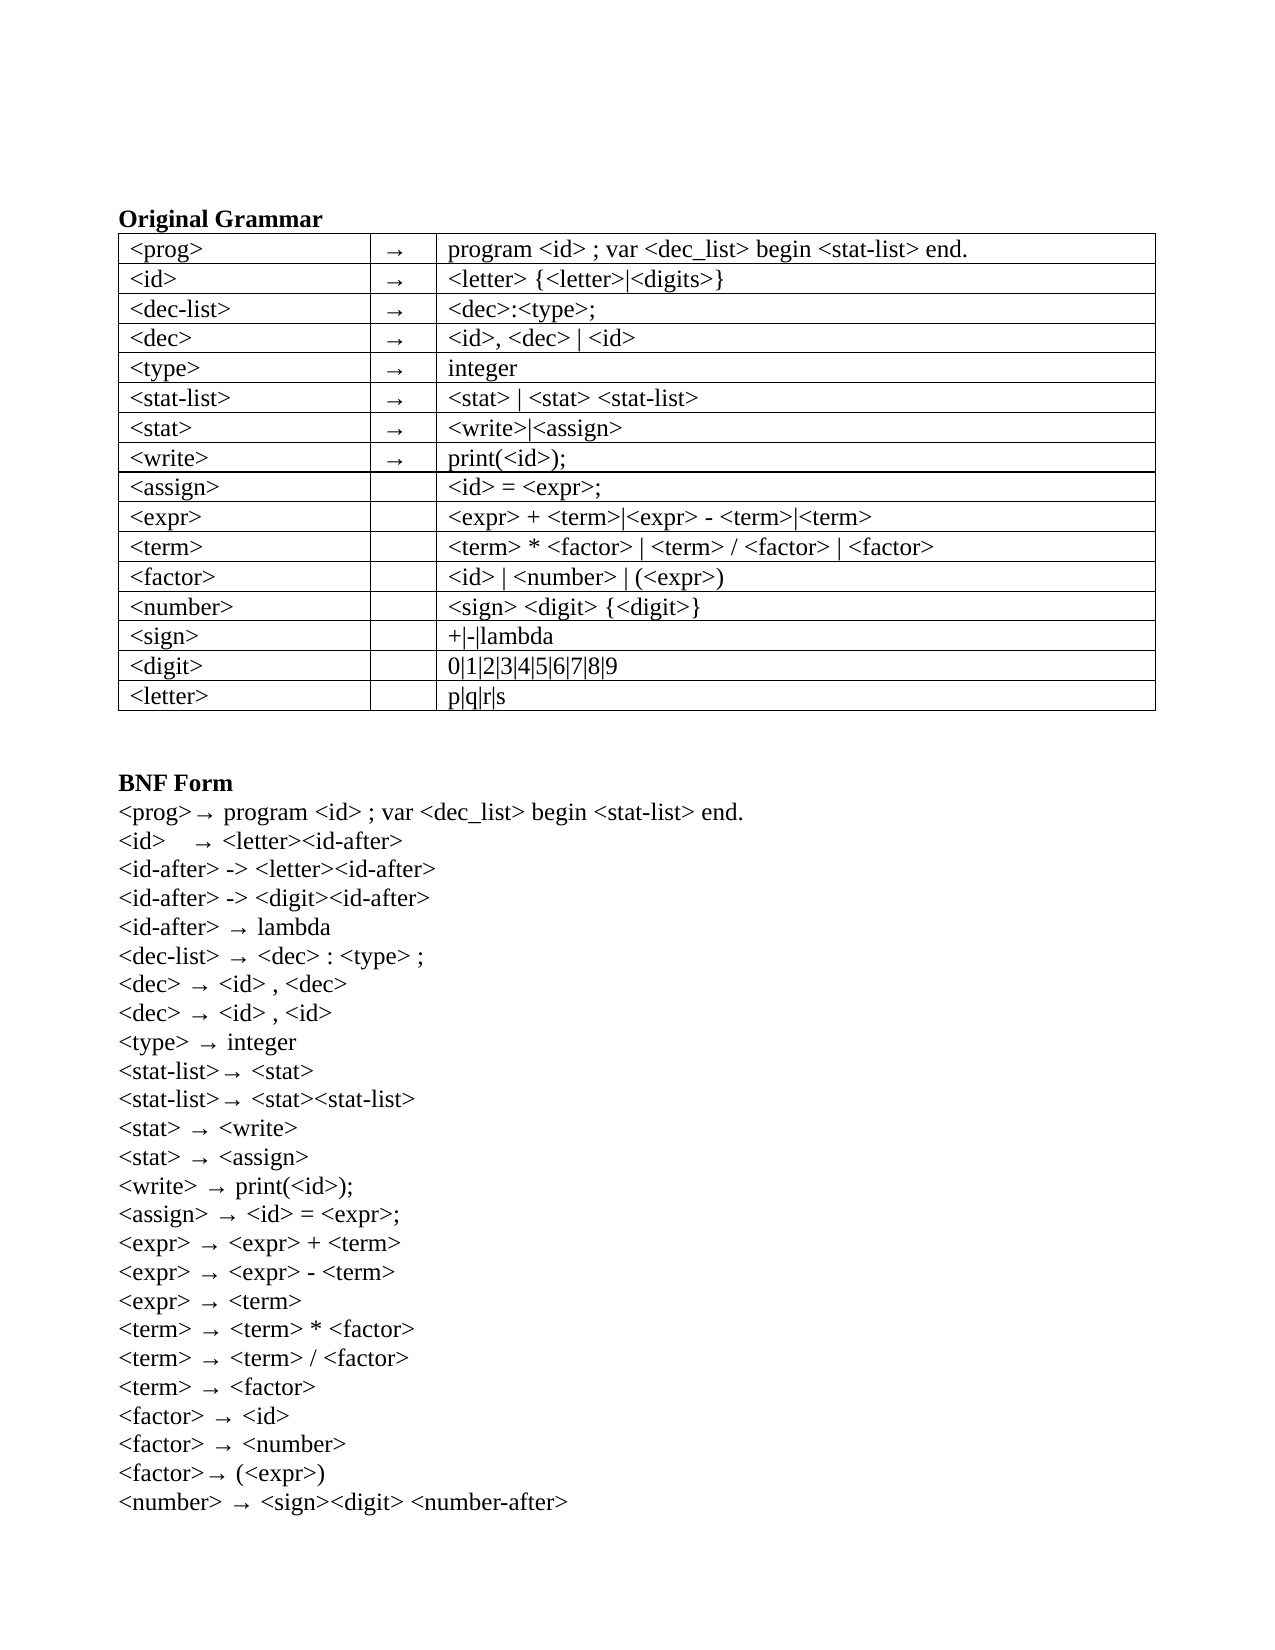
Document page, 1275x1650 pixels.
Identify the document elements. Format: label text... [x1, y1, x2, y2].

table_cell print(<id>); [437, 443, 1155, 471]
table_cell → [371, 443, 436, 471]
table_cell <dec>:<type>; [437, 294, 1155, 322]
table_cell <sign> [119, 621, 370, 650]
table_cell <letter> {<letter>|<digits>} [437, 264, 1155, 293]
text <stat> → <write> [118, 1113, 1157, 1142]
text <type> → integer [118, 1027, 1157, 1056]
text <id> → <letter><id-after> [118, 826, 1157, 854]
table_cell [371, 532, 436, 561]
table_cell <write> [119, 443, 370, 471]
table_cell <expr> [119, 502, 370, 531]
text <dec> → <id> , <id> [118, 998, 1157, 1027]
text <expr> → <expr> + <term> [118, 1228, 1157, 1257]
table_cell <id> [119, 264, 370, 293]
text <stat-list>→ <stat> [118, 1056, 1157, 1084]
table_cell [371, 621, 436, 650]
table_cell [371, 681, 436, 710]
text BNF Form [118, 768, 1157, 797]
table_cell <stat-list> [119, 383, 370, 412]
table_cell → [371, 383, 436, 412]
table_cell → [371, 264, 436, 293]
table_cell → [371, 413, 436, 442]
table_cell <id> = <expr>; [437, 473, 1155, 501]
table_cell <digit> [119, 651, 370, 680]
text <prog>→ program <id> ; var <dec_list> begin <stat-list> end. [118, 797, 1157, 826]
table_cell <dec-list> [119, 294, 370, 322]
text <term> → <factor> [118, 1372, 1157, 1401]
table_header <prog> [119, 234, 370, 263]
text <number> → <sign><digit> <number-after> [118, 1487, 1157, 1516]
text <expr> → <term> [118, 1286, 1157, 1314]
text <factor> → <id> [118, 1401, 1157, 1429]
table_cell <write>|<assign> [437, 413, 1155, 442]
table_cell 0|1|2|3|4|5|6|7|8|9 [437, 651, 1155, 680]
text <dec> → <id> , <dec> [118, 969, 1157, 998]
table_cell <expr> + <term>|<expr> - <term>|<term> [437, 502, 1155, 531]
table_cell <assign> [119, 473, 370, 501]
table_cell [371, 562, 436, 591]
table_cell <id>, <dec> | <id> [437, 324, 1155, 352]
table_cell → [371, 294, 436, 322]
text Original Grammar [118, 204, 1157, 233]
table_cell [371, 592, 436, 620]
text <assign> → <id> = <expr>; [118, 1199, 1157, 1228]
text <id-after> -> <letter><id-after> [118, 854, 1157, 883]
table_cell <type> [119, 353, 370, 382]
text <factor> → <number> [118, 1429, 1157, 1458]
table_cell <stat> [119, 413, 370, 442]
table_cell → [371, 324, 436, 352]
text <term> → <term> / <factor> [118, 1343, 1157, 1372]
text <factor>→ (<expr>) [118, 1458, 1157, 1487]
table_header program <id> ; var <dec_list> begin <stat-list> end. [437, 234, 1155, 263]
table_cell <factor> [119, 562, 370, 591]
text <expr> → <expr> - <term> [118, 1257, 1157, 1286]
table_cell <letter> [119, 681, 370, 710]
table_cell <number> [119, 592, 370, 620]
text <write> → print(<id>); [118, 1171, 1157, 1199]
table_cell <stat> | <stat> <stat-list> [437, 383, 1155, 412]
text <stat> → <assign> [118, 1142, 1157, 1171]
table_cell p|q|r|s [437, 681, 1155, 710]
table_cell <dec> [119, 324, 370, 352]
text <dec-list> → <dec> : <type> ; [118, 941, 1157, 969]
text <id-after> -> <digit><id-after> [118, 883, 1157, 912]
table_cell integer [437, 353, 1155, 382]
text <term> → <term> * <factor> [118, 1314, 1157, 1343]
table_cell <id> | <number> | (<expr>) [437, 562, 1155, 591]
text <stat-list>→ <stat><stat-list> [118, 1084, 1157, 1113]
table_cell [371, 502, 436, 531]
table_header → [371, 234, 436, 263]
table_cell <term> * <factor> | <term> / <factor> | <factor> [437, 532, 1155, 561]
table_cell <term> [119, 532, 370, 561]
table_cell [371, 651, 436, 680]
table_cell → [371, 353, 436, 382]
table_cell <sign> <digit> {<digit>} [437, 592, 1155, 620]
table_cell [371, 473, 436, 501]
text <id-after> → lambda [118, 912, 1157, 941]
table_cell +|-|lambda [437, 621, 1155, 650]
